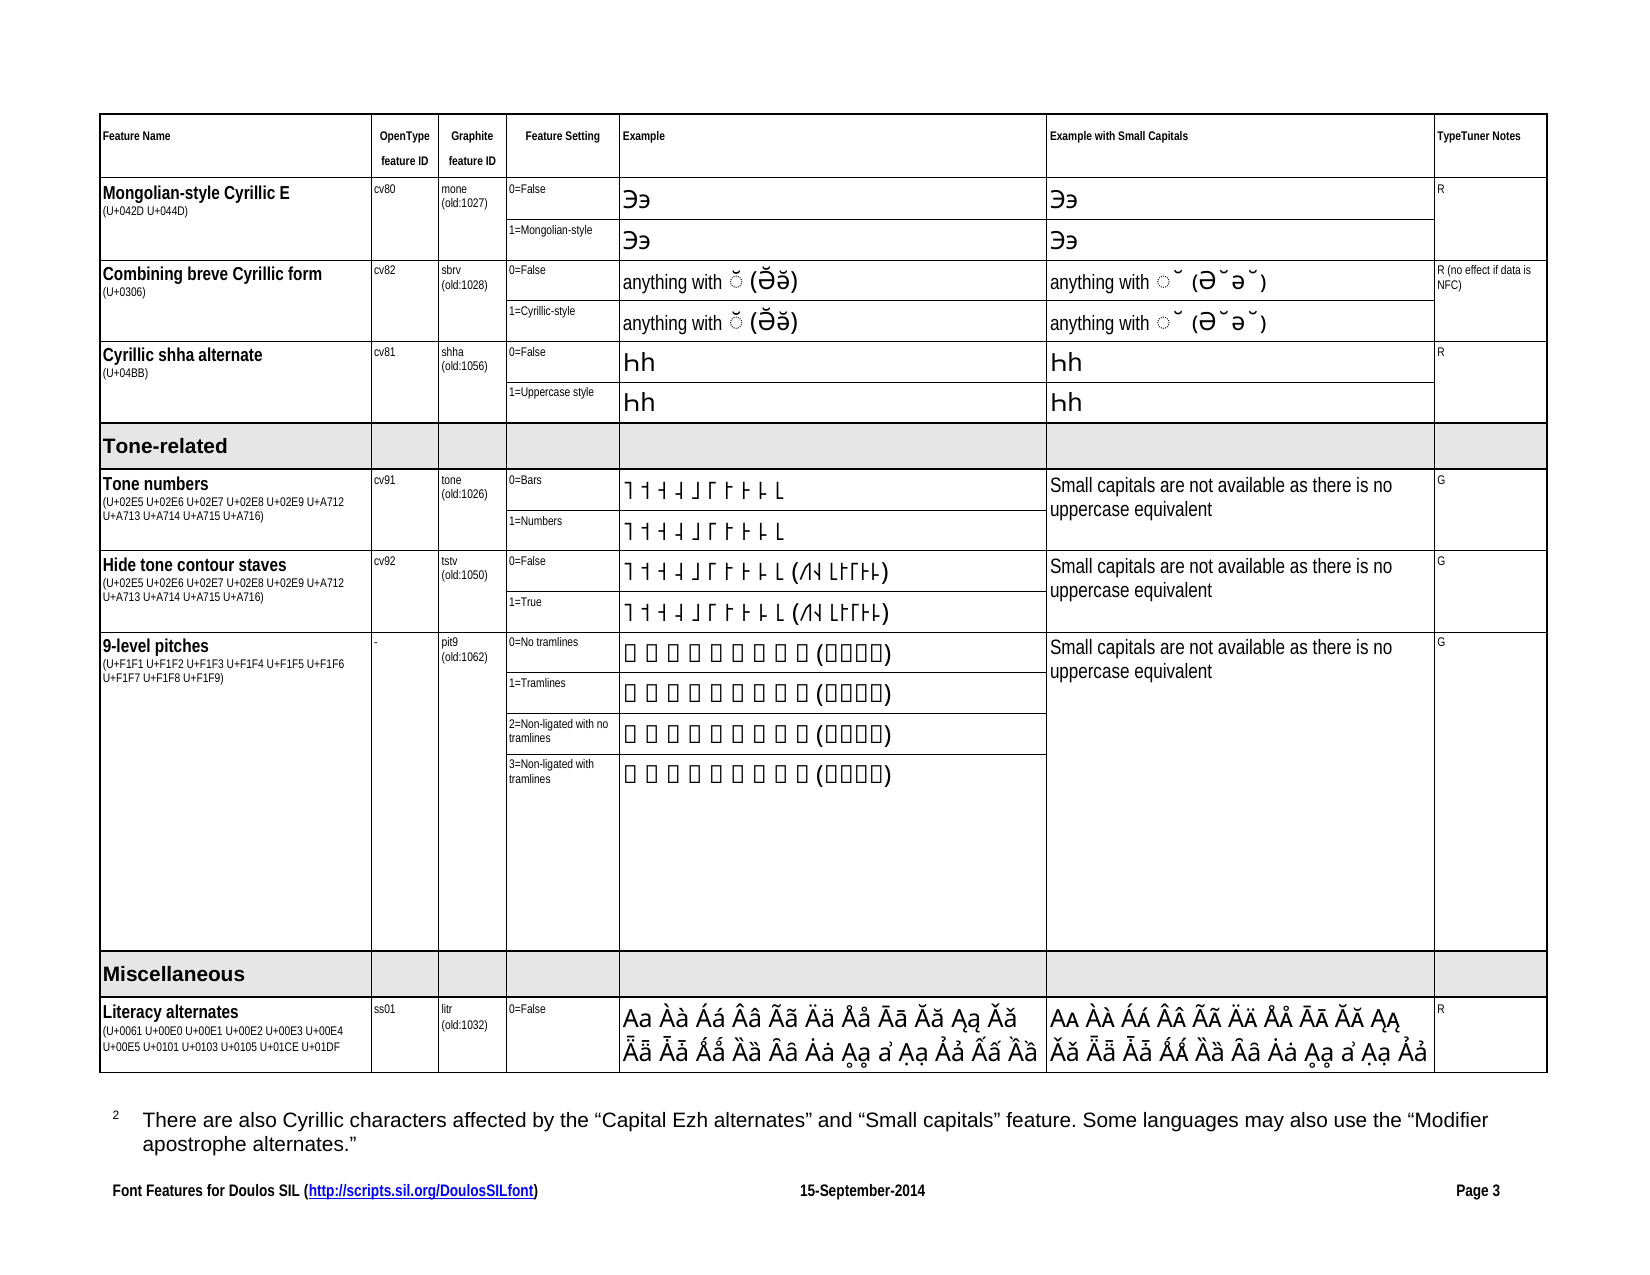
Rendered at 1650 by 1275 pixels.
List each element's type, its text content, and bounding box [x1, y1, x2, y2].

table_cell anything with ◌̆ (Ә̆ә̆) [620, 261, 1046, 300]
table_cell tstv (old:1050) [439, 551, 506, 632]
table_cell Hide tone contour staves (U+02E5 U+02E6 U+02E7 U+02E8 U+02E9 U+A712 U+A713 U+A714 U+A715 U+A716) [101, 551, 371, 632]
table_cell [1047, 424, 1434, 468]
table_cell [620, 424, 1046, 468]
table_cell cv80 [372, 178, 438, 259]
table_cell ˥ ˦ ˧ ˨ ˩ ꜒ ꜓ ꜔ ꜕ ꜖ [620, 470, 1046, 510]
table_cell Small capitals are not available as there is no uppercase equivalent [1047, 551, 1434, 632]
table_cell 1=Uppercase style [507, 383, 619, 422]
table_header Feature Setting [507, 115, 619, 177]
table_cell [1435, 952, 1546, 996]
table_cell G [1435, 470, 1546, 550]
table_cell shha (old:1056) [439, 342, 506, 422]
table_cell Small capitals are not available as there is no uppercase equivalent [1047, 470, 1434, 550]
table_cell [1047, 952, 1434, 996]
table_cell [439, 952, 506, 996]
table_cell 0=Bars [507, 470, 619, 510]
table_cell [372, 952, 438, 996]
table_cell 1=Tramlines [507, 673, 619, 713]
table_cell          () [620, 714, 1046, 753]
table_cell cv92 [372, 551, 438, 632]
table_cell G [1435, 551, 1546, 632]
table_cell Ээ [1047, 178, 1434, 219]
table_cell 9-level pitches (U+F1F1 U+F1F2 U+F1F3 U+F1F4 U+F1F5 U+F1F6 U+F1F7 U+F1F8 U+F1F9) [101, 633, 371, 950]
table_cell Miscellaneous [101, 952, 371, 996]
table_cell          () [620, 673, 1046, 713]
table_cell 0=False [507, 998, 619, 1072]
table_cell Һһ [1047, 383, 1434, 422]
table_cell Tone-related [101, 424, 371, 468]
table_cell cv82 [372, 261, 438, 341]
table_cell 0=False [507, 178, 619, 219]
table_cell 1=Mongolian-style [507, 220, 619, 259]
table_cell Combining breve Cyrillic form (U+0306) [101, 261, 371, 341]
table_cell sbrv (old:1028) [439, 261, 506, 341]
table_cell Ээ [620, 178, 1046, 219]
table_header Graphite feature ID [439, 115, 506, 177]
table_cell 0=False [507, 261, 619, 300]
table_cell pit9 (old:1062) [439, 633, 506, 950]
table_cell Aa Àà Áá Ââ Ãã Ää Åå Āā Ăă Ąą Ǎǎ Ǟǟ Ǡǡ Ǻǻ Ȁȁ Ȃȃ Ȧȧ Ḁḁ ẚ Ạạ Ảả Ấấ Ầầ [620, 998, 1046, 1072]
table_cell [507, 424, 619, 468]
table_cell 2=Non-ligated with no tramlines [507, 714, 619, 753]
table_cell          () [620, 755, 1046, 950]
table_cell          () [620, 633, 1046, 672]
table_cell [1435, 424, 1546, 468]
table_cell Literacy alternates (U+0061 U+00E0 U+00E1 U+00E2 U+00E3 U+00E4 U+00E5 U+0101 U+0103 U+0105 U+01CE U+01DF [101, 998, 371, 1072]
table_cell R [1435, 178, 1546, 259]
table_cell Һһ [620, 342, 1046, 381]
table_cell [507, 952, 619, 996]
table_cell anything with ◌̆ (Ә̆ә̆) [1047, 261, 1434, 300]
table_cell ss01 [372, 998, 438, 1072]
table_cell Aa Àà Áá Ââ Ãã Ää Åå Āā Ăă Ąą Ǎǎ Ǟǟ Ǡǡ Ǻǻ Ȁȁ Ȃȃ Ȧȧ Ḁḁ ẚ Ạạ Ảả [1047, 998, 1434, 1072]
table_cell ˥ ˦ ˧ ˨ ˩ ꜒ ꜓ ꜔ ꜕ ꜖ (˩˦˥˧˨ ꜖꜓꜒꜔꜕) [620, 551, 1046, 591]
table_cell ˥ ˦ ˧ ˨ ˩ ꜒ ꜓ ꜔ ꜕ ꜖ (˩˦˥˧˨ ꜖꜓꜒꜔꜕) [620, 592, 1046, 632]
table_cell 1=True [507, 592, 619, 632]
table_cell R [1435, 342, 1546, 422]
table_cell - [372, 633, 438, 950]
table_cell mone (old:1027) [439, 178, 506, 259]
table_cell 0=False [507, 342, 619, 381]
table_cell Small capitals are not available as there is no uppercase equivalent [1047, 633, 1434, 950]
table_header Example with Small Capitals [1047, 115, 1434, 177]
table_header TypeTuner Notes [1435, 115, 1546, 177]
table_cell ˥ ˦ ˧ ˨ ˩ ꜒ ꜓ ꜔ ꜕ ꜖ [620, 511, 1046, 550]
table_cell G [1435, 633, 1546, 950]
table_cell [620, 952, 1046, 996]
table_cell anything with ◌̆ (Ә̆ә̆) [1047, 301, 1434, 341]
table_cell 0=No tramlines [507, 633, 619, 672]
table_cell [439, 424, 506, 468]
table_cell Ээ [620, 220, 1046, 259]
table_cell Tone numbers (U+02E5 U+02E6 U+02E7 U+02E8 U+02E9 U+A712 U+A713 U+A714 U+A715 U+A716) [101, 470, 371, 550]
table_cell [372, 424, 438, 468]
table_cell Һһ [1047, 342, 1434, 381]
table_cell cv91 [372, 470, 438, 550]
table_cell 0=False [507, 551, 619, 591]
table_cell Ээ [1047, 220, 1434, 259]
table_cell Һһ [620, 383, 1046, 422]
table_cell Mongolian-style Cyrillic E (U+042D U+044D) [101, 178, 371, 259]
table_header OpenType feature ID [372, 115, 438, 177]
table_header Feature Name [101, 115, 371, 177]
table_cell 1=Numbers [507, 511, 619, 550]
table_header Example [620, 115, 1046, 177]
table_cell 1=Cyrillic-style [507, 301, 619, 341]
table_cell R [1435, 998, 1546, 1072]
table_cell 3=Non-ligated with tramlines [507, 755, 619, 950]
table_cell R (no effect if data is NFC) [1435, 261, 1546, 341]
table_cell tone (old:1026) [439, 470, 506, 550]
table_cell anything with ◌̆ (Ә̆ә̆) [620, 301, 1046, 341]
table_cell litr (old:1032) [439, 998, 506, 1072]
table_cell Cyrillic shha alternate (U+04BB) [101, 342, 371, 422]
table_cell cv81 [372, 342, 438, 422]
